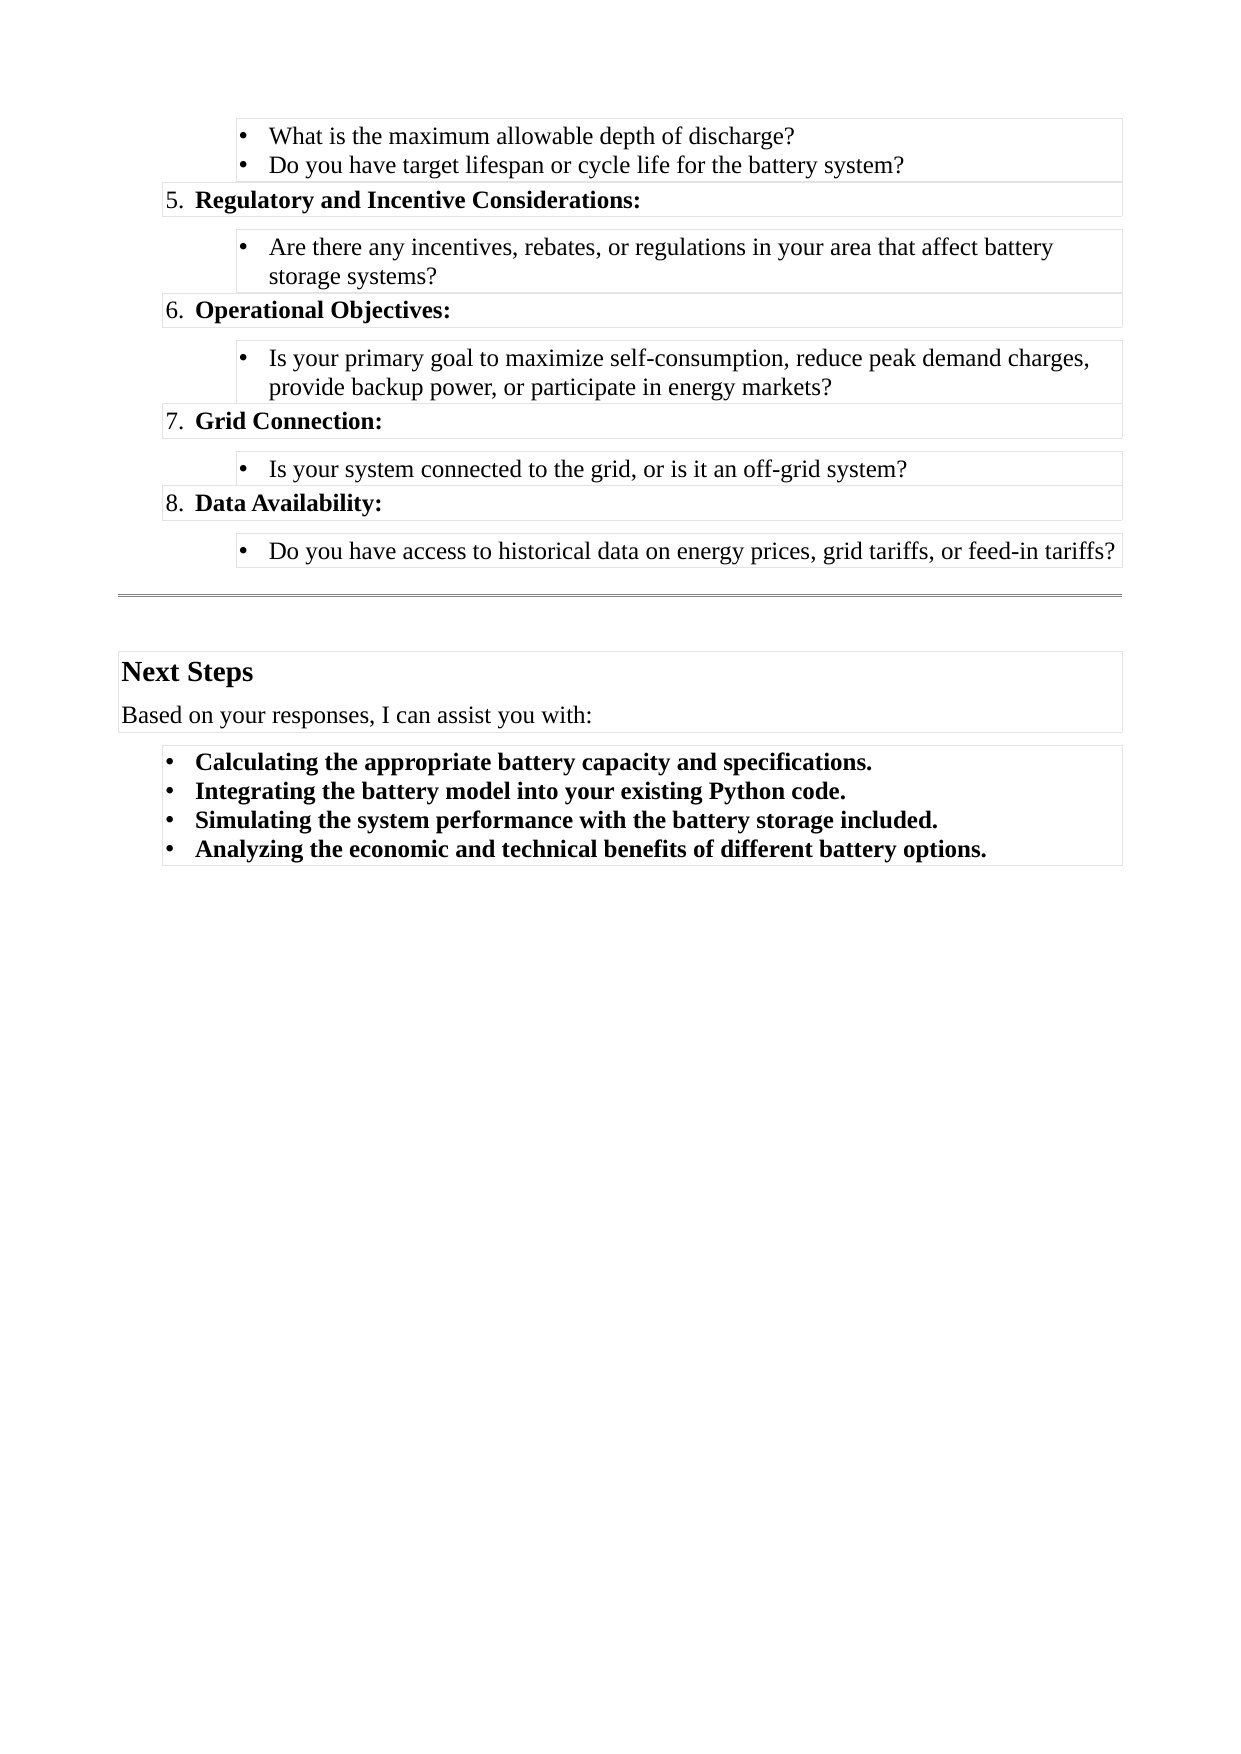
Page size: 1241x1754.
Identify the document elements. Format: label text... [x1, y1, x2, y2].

list Operational Objectives: [163, 294, 1122, 327]
list Do you have access to historical data on energy prices, grid tariffs, or feed-in tariffs? [237, 534, 1122, 567]
list Data Availability: [163, 486, 1122, 520]
list Calculating the appropriate battery capacity and specifications. [163, 746, 1122, 773]
list Do you have target lifespan or cycle life for the battery system? [237, 147, 1122, 181]
list What is the maximum allowable depth of discharge? [237, 119, 1122, 147]
list Integrating the battery model into your existing Python code. [163, 773, 1122, 802]
list Is your system connected to the grid, or is it an off-grid system? [237, 452, 1122, 485]
list Regulatory and Incentive Considerations: [163, 183, 1122, 216]
list Are there any incentives, rebates, or regulations in your area that affect battery storage systems? [237, 230, 1122, 292]
text Based on your responses, I can assist you with: [119, 697, 1122, 732]
list Simulating the system performance with the battery storage included. [163, 802, 1122, 831]
list Grid Connection: [163, 404, 1122, 438]
list Analyzing the economic and technical benefits of different battery options. [163, 831, 1122, 865]
subtitle Next Steps [119, 652, 1122, 688]
list Is your primary goal to maximize self-consumption, reduce peak demand charges, provide backup power, or participate in energy markets? [237, 341, 1122, 403]
